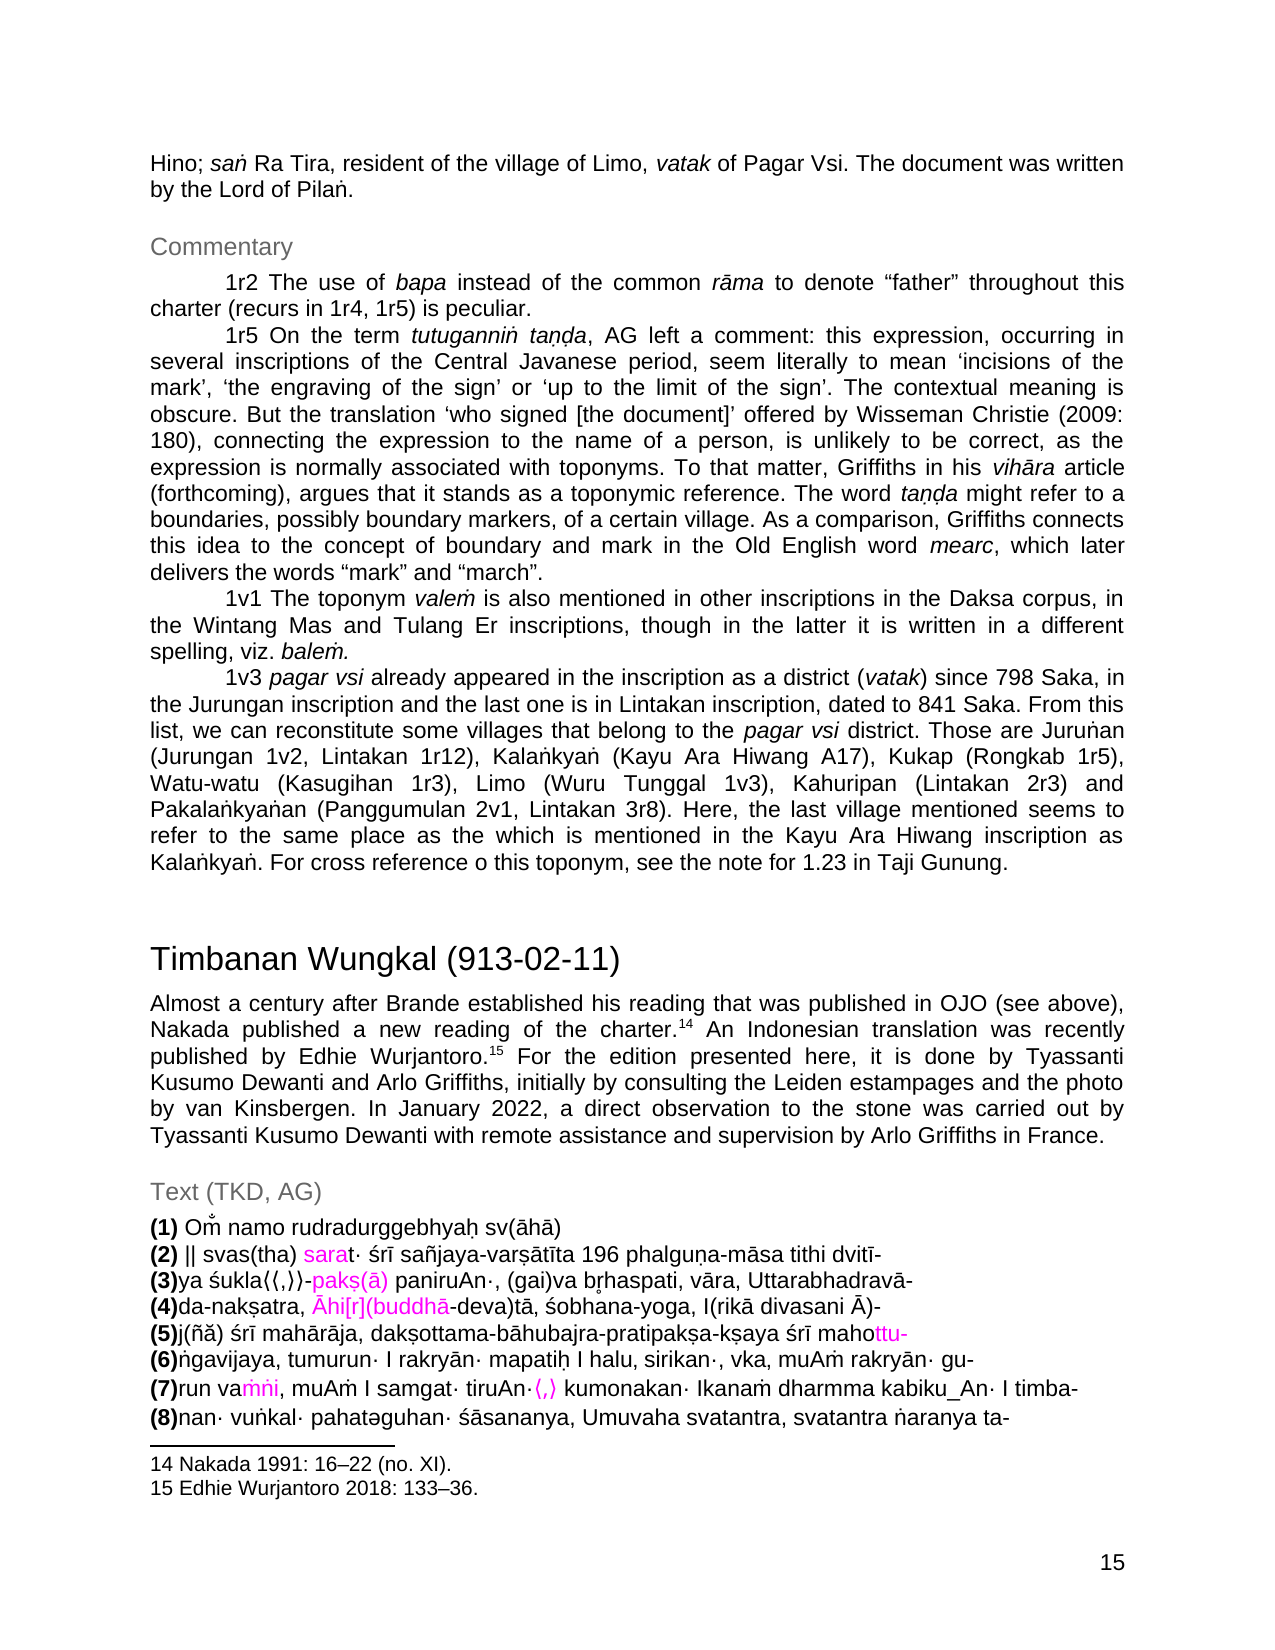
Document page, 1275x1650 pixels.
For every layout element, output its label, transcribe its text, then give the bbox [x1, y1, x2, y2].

text (8)nan· vuṅkal· pahatəguhan· śāsananya, Umuvaha svatantra, svatantra ṅaranya ta- [150, 1404, 1125, 1430]
text (7)run vaṁṅi, muAṁ I samgat· tiruAn·⟨,⟩ kumonakan· Ikanaṁ dharmma kabiku_An· I timba- [150, 1372, 1125, 1404]
subtitle Timbanan Wungkal (913-02-11) [150, 939, 1125, 977]
text 1r2 The use of bapa instead of the common rāma to denote “father” throughout this charter (recurs in 1r4, 1r5) is peculiar. [150, 269, 1125, 322]
text 1v1 The toponym valeṁ is also mentioned in other inscriptions in the Daksa corpus, in the Wintang Mas and Tulang Er inscriptions, though in the latter it is written in a different spelling, viz. baleṁ. [150, 585, 1125, 664]
text (6)ṅgavijaya, tumurun· I rakryān· mapatiḥ I halu‚ sirikan·, vka‚ muAṁ rakryān· gu- [150, 1346, 1125, 1372]
text 1r5 On the term tutuganniṅ taṇḍa, AG left a comment: this expression, occurring in several inscriptions of the Central Javanese period, seem literally to mean ‘incisions of the mark’, ‘the engraving of the sign’ or ‘up to the limit of the sign’. The contextual meaning is obscure. But the translation ‘who signed [the document]’ offered by Wisseman Christie (2009: 180), connecting the expression to the name of a person, is unlikely to be correct, as the expression is normally associated with toponyms. To that matter, Griffiths in his vihāra article (forthcoming), argues that it stands as a toponymic reference. The word taṇḍa might refer to a boundaries, possibly boundary markers, of a certain village. As a comparison, Griffiths connects this idea to the concept of boundary and mark in the Old English word mearc, which later delivers the words “mark” and “march”. [150, 322, 1125, 585]
subtitle Text (TKD, AG) [150, 1177, 1125, 1206]
text (3)ya śukla⟨⟨,⟩⟩-pakṣ(ā) paniruAn·, (gai)va br̥haspati, vāra, Uttarabhadravā- [150, 1267, 1125, 1293]
text Nakada 1991: 16–22 (no. XI). [150, 1452, 1125, 1476]
text Edhie Wurjantoro 2018: 133–36. [150, 1476, 1125, 1500]
text Hino; saṅ Ra Tira, resident of the village of Limo, vatak of Pagar Vsi. The document was written by the Lord of Pilaṅ. [150, 150, 1125, 203]
subtitle Commentary [150, 232, 1125, 261]
text Almost a century after Brande established his reading that was published in OJO (see above), Nakada published a new reading of the charter. An Indonesian translation was recently published by Edhie Wurjantoro. For the edition presented here, it is done by Tyassanti Kusumo Dewanti and Arlo Griffiths, initially by consulting the Leiden estampages and the photo by van Kinsbergen. In January 2022, a direct observation to the stone was carried out by Tyassanti Kusumo Dewanti with remote assistance and supervision by Arlo Griffiths in France. [150, 990, 1125, 1148]
text (4)da-nakṣatra, Āhi[r](buddhā-deva)tā‚ śobhana-yoga, I(rikā divasani Ā)- [150, 1293, 1125, 1320]
text 1v3 pagar vsi already appeared in the inscription as a district (vatak) since 798 Saka, in the Jurungan inscription and the last one is in Lintakan inscription, dated to 841 Saka. From this list, we can reconstitute some villages that belong to the pagar vsi district. Those are Juruṅan (Jurungan 1v2, Lintakan 1r12), Kalaṅkyaṅ (Kayu Ara Hiwang A17), Kukap (Rongkab 1r5), Watu-watu (Kasugihan 1r3), Limo (Wuru Tunggal 1v3), Kahuripan (Lintakan 2r3) and Pakalaṅkyaṅan (Panggumulan 2v1, Lintakan 3r8). Here, the last village mentioned seems to refer to the same place as the which is mentioned in the Kayu Ara Hiwang inscription as Kalaṅkyaṅ. For cross reference o this toponym, see the note for 1.23 in Taji Gunung. [150, 664, 1125, 875]
text (5)j(ñă) śrī mahārāja, dakṣottama-bāhubajra-pratipakṣa-kṣaya śrī mahottu- [150, 1320, 1125, 1346]
text (1) Om̐ namo rudradurggebhyaḥ sv(āhā) [150, 1214, 1125, 1241]
text (2) || svas(tha) sarat· śrī sañjaya-varṣātīta 196 phalguṇa-māsa tithi dvitī- [150, 1241, 1125, 1267]
